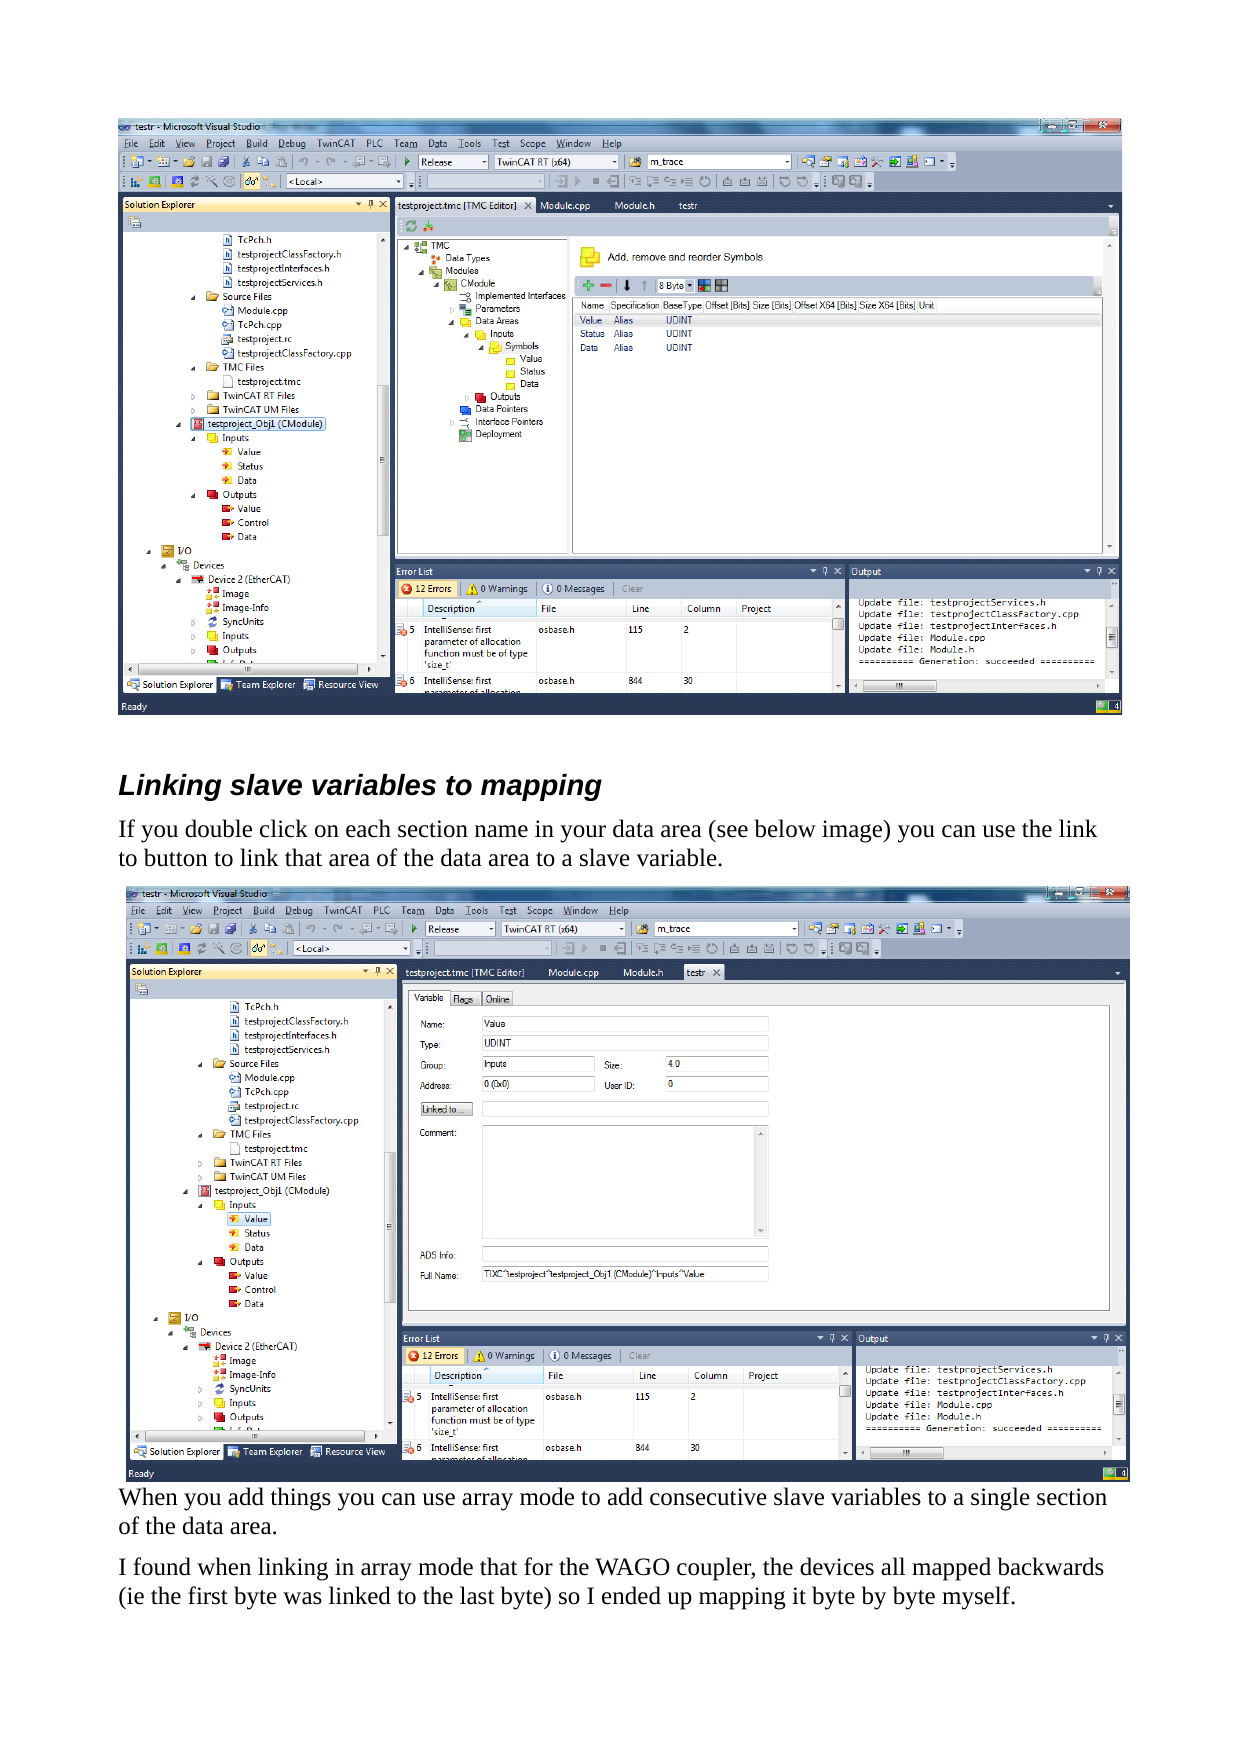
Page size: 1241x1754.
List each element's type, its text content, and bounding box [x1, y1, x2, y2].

picture [126, 886, 1130, 1482]
text If you double click on each section name in your data area (see below image) you can use the link to button to link that area of the data area to a slave variable. [118, 814, 1122, 871]
text I found when linking in array mode that for the WAGO coupler, the devices all mapped backwards (ie the first byte was linked to the last byte) so I ended up mapping it byte by byte myself. [118, 1552, 1122, 1609]
text When you add things you can use array mode to add consecutive slave variables to a single section of the data area. [118, 884, 1122, 1539]
picture [118, 118, 1123, 715]
subtitle Linking slave variables to mapping [118, 768, 1122, 801]
